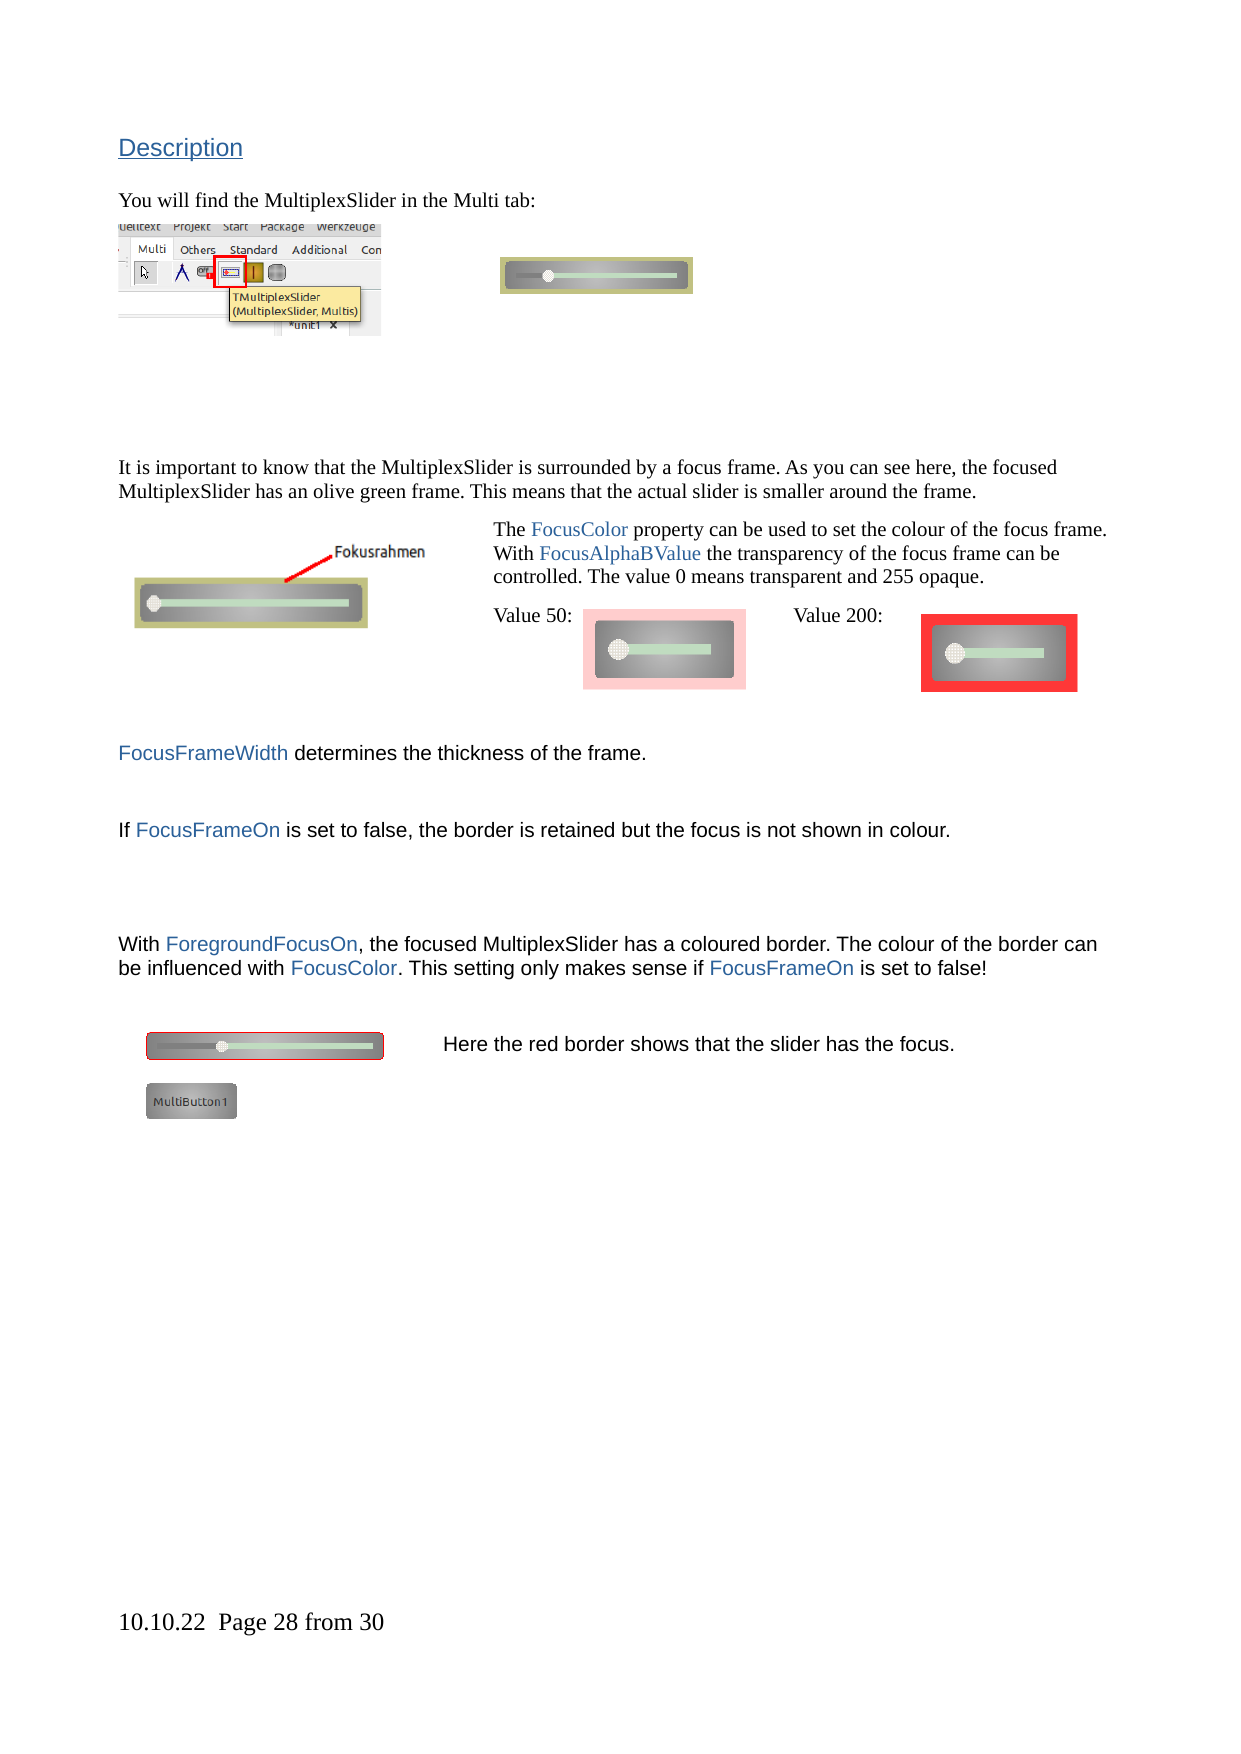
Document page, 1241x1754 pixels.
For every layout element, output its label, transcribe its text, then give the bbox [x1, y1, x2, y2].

picture [576, 603, 754, 700]
picture [120, 1012, 425, 1148]
subtitle Description [118, 133, 1122, 161]
text Value 200: [754, 603, 1122, 651]
text It is important to know that the MultiplexSlider is surrounded by a focus frame. As you can see here, the focused MultiplexSlider has an olive green frame. This means that the actual slider is smaller around the frame. [118, 456, 1122, 503]
text The FocusColor property can be used to set the colour of the focus frame. With FocusAlphaBValue the transparency of the focus frame can be controlled. The value 0 means transparent and 255 opaque. [118, 518, 1122, 589]
picture [489, 245, 704, 304]
text Value 50: [439, 603, 576, 651]
picture [119, 531, 439, 651]
text If FocusFrameOn is set to false, the border is retained but the focus is not shown in colour. [118, 818, 1122, 842]
picture [118, 224, 382, 336]
picture [914, 607, 1086, 702]
text FocusFrameWidth determines the thickness of the frame. [118, 742, 1122, 765]
text Here the red border shows that the slider has the focus. [425, 1033, 1122, 1057]
text You will find the MultiplexSlider in the Multi tab: [118, 188, 1122, 212]
text With ForegroundFocusOn, the focused MultiplexSlider has a coloured border. The colour of the border can be influenced with FocusColor. This setting only makes sense if FocusFrameOn is set to false! [118, 933, 1122, 980]
